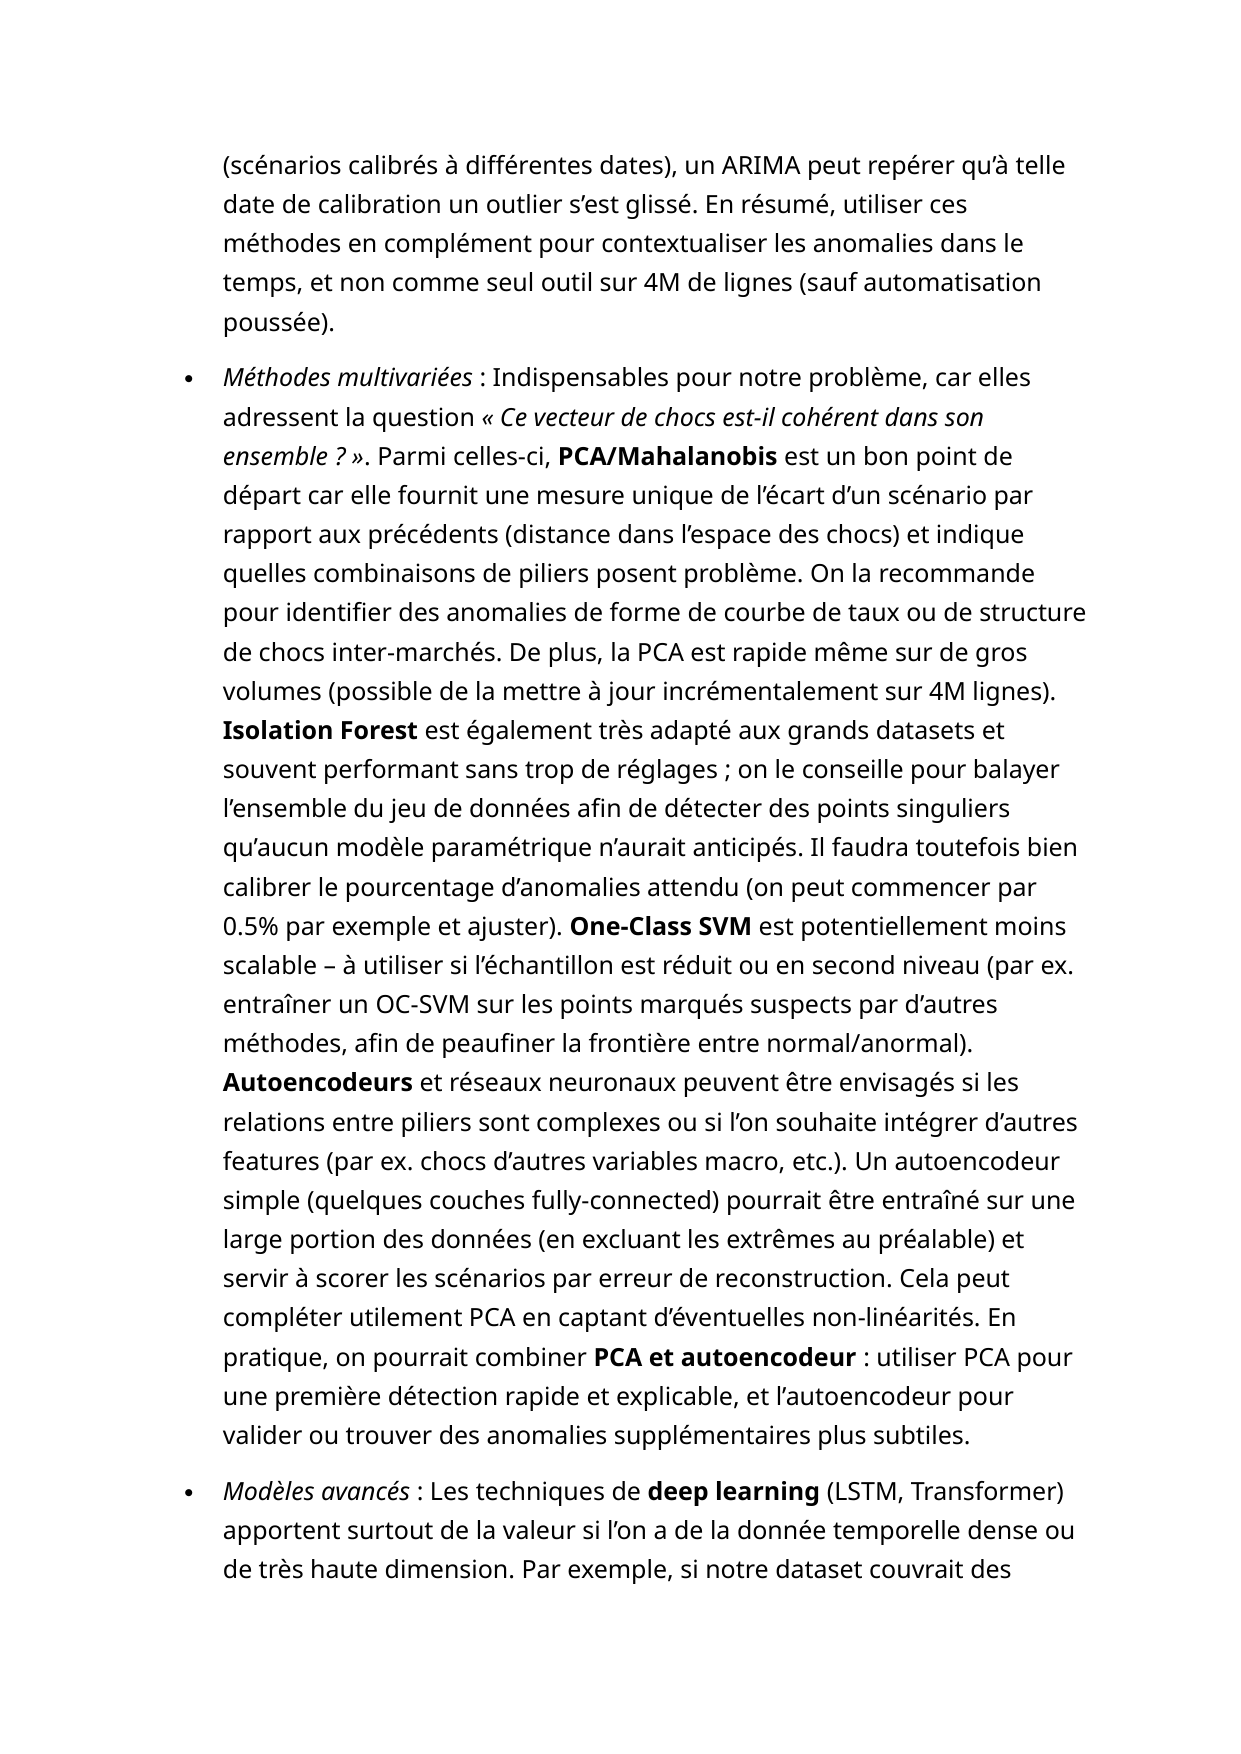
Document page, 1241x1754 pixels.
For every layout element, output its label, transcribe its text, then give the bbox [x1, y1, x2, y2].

list (scénarios calibrés à différentes dates), un ARIMA peut repérer qu’à telle date de calibration un outlier s’est glissé. En résumé, utiliser ces méthodes en complément pour contextualiser les anomalies dans le temps, et non comme seul outil sur 4M de lignes (sauf automatisation poussée). [185, 148, 1093, 338]
list Modèles avancés : Les techniques de deep learning (LSTM, Transformer) apportent surtout de la valeur si l’on a de la donnée temporelle dense ou de très haute dimension. Par exemple, si notre dataset couvrait des [185, 1473, 1093, 1586]
list Méthodes multivariées : Indispensables pour notre problème, car elles adressent la question « Ce vecteur de chocs est-il cohérent dans son ensemble ? ». Parmi celles-ci, PCA/Mahalanobis est un bon point de départ car elle fournit une mesure unique de l’écart d’un scénario par rapport aux précédents (distance dans l’espace des chocs) et indique quelles combinaisons de piliers posent problème. On la recommande pour identifier des anomalies de forme de courbe de taux ou de structure de chocs inter-marchés. De plus, la PCA est rapide même sur de gros volumes (possible de la mettre à jour incrémentalement sur 4M lignes). Isolation Forest est également très adapté aux grands datasets et souvent performant sans trop de réglages ; on le conseille pour balayer l’ensemble du jeu de données afin de détecter des points singuliers qu’aucun modèle paramétrique n’aurait anticipés. Il faudra toutefois bien calibrer le pourcentage d’anomalies attendu (on peut commencer par 0.5% par exemple et ajuster). One-Class SVM est potentiellement moins scalable – à utiliser si l’échantillon est réduit ou en second niveau (par ex. entraîner un OC-SVM sur les points marqués suspects par d’autres méthodes, afin de peaufiner la frontière entre normal/anormal). Autoencodeurs et réseaux neuronaux peuvent être envisagés si les relations entre piliers sont complexes ou si l’on souhaite intégrer d’autres features (par ex. chocs d’autres variables macro, etc.). Un autoencodeur simple (quelques couches fully-connected) pourrait être entraîné sur une large portion des données (en excluant les extrêmes au préalable) et servir à scorer les scénarios par erreur de reconstruction. Cela peut compléter utilement PCA en captant d’éventuelles non-linéarités. En pratique, on pourrait combiner PCA et autoencodeur : utiliser PCA pour une première détection rapide et explicable, et l’autoencodeur pour valider ou trouver des anomalies supplémentaires plus subtiles. [185, 360, 1093, 1452]
